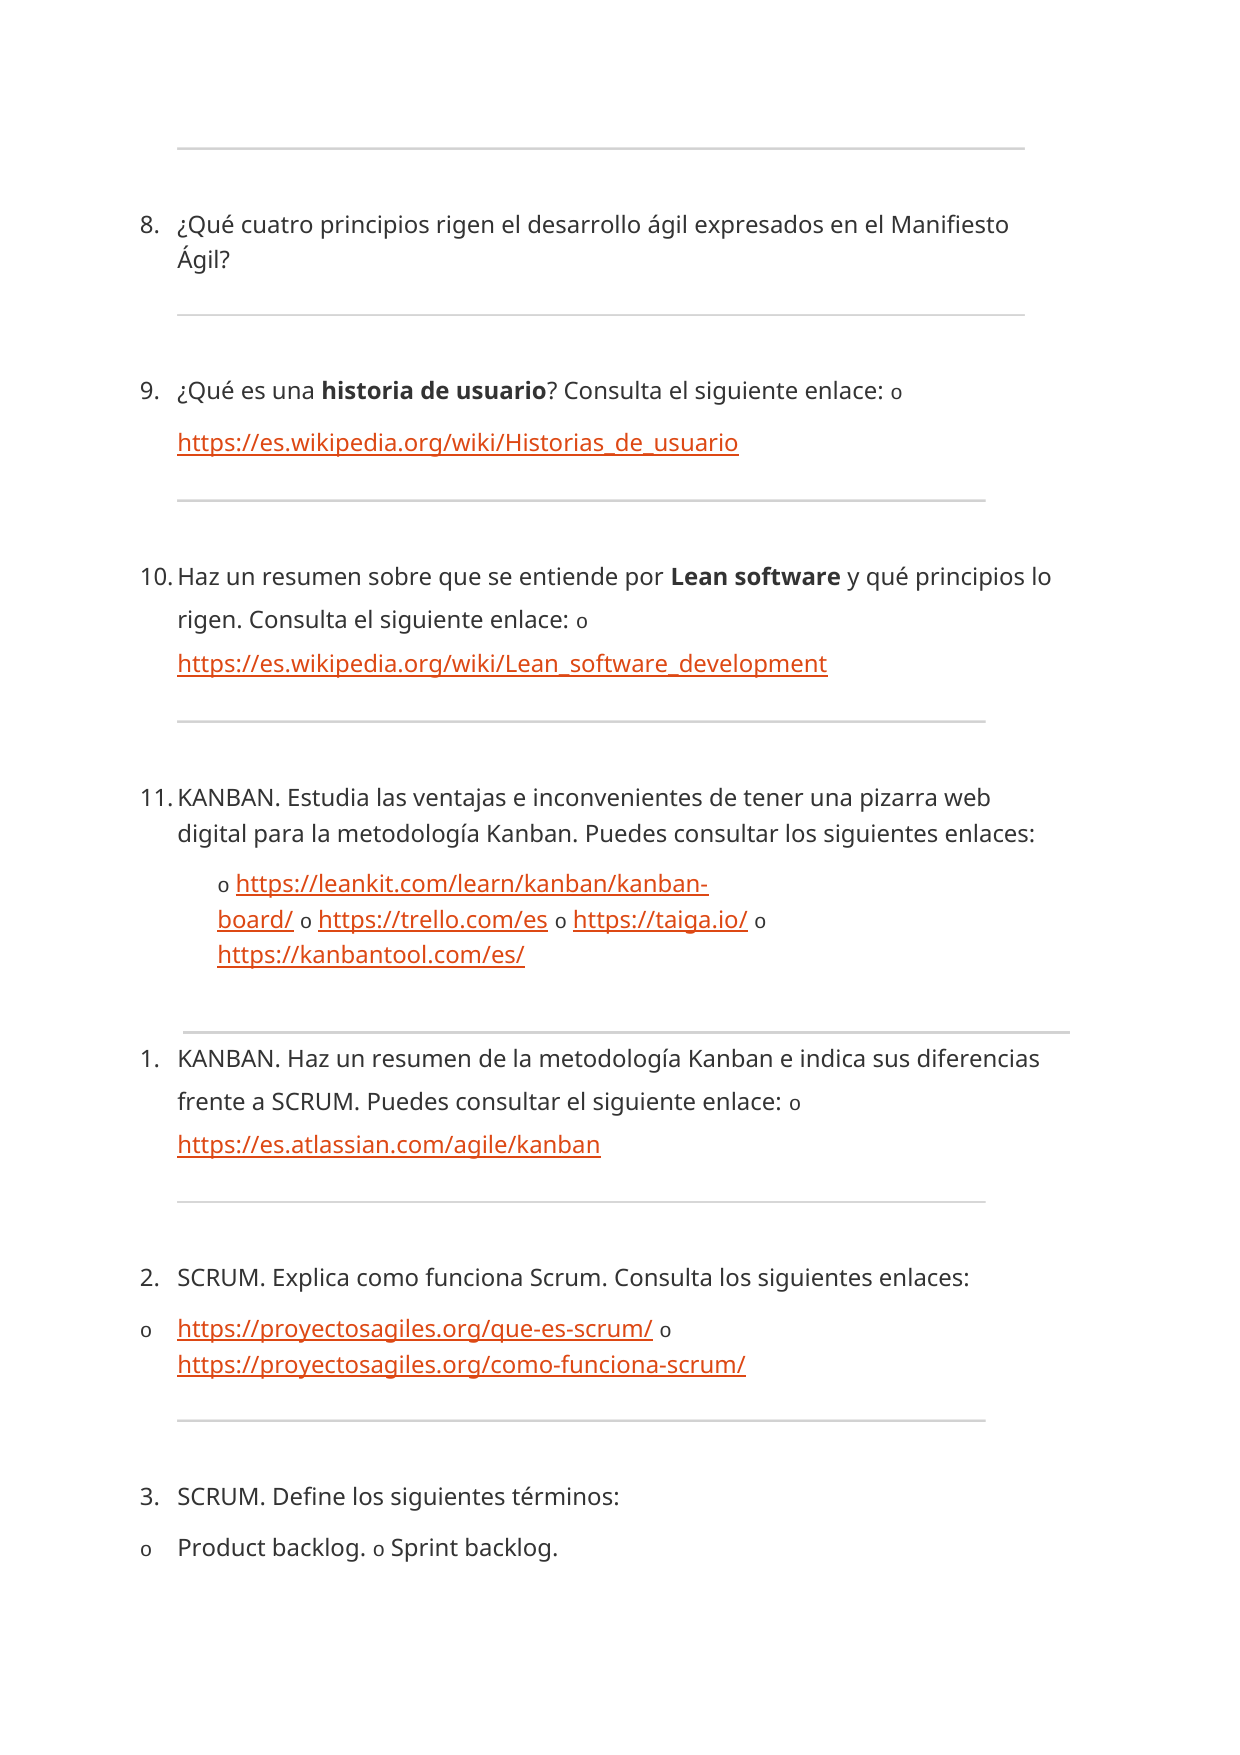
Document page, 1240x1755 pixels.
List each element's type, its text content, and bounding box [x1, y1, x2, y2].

list Haz un resumen sobre que se entiende por Lean software y qué principios lo rigen. Consulta el siguiente enlace: o https://es.wikipedia.org/wiki/Lean_software_development [139, 559, 1064, 680]
list https://proyectosagiles.org/que-es-scrum/ o https://proyectosagiles.org/como-funciona-scrum/ [139, 1312, 786, 1380]
list SCRUM. Explica como funciona Scrum. Consulta los siguientes enlaces: [139, 1261, 1064, 1293]
list Product backlog. o Sprint backlog. [139, 1531, 786, 1563]
list KANBAN. Estudia las ventajas e inconvenientes de tener una pizarra web digital para la metodología Kanban. Puedes consultar los siguientes enlaces: [139, 781, 1064, 849]
text o https://leankit.com/learn/kanban/kanban-board/ o https://trello.com/es o https://taiga.io/ o https://kanbantool.com/es/ [217, 867, 769, 971]
list ¿Qué es una historia de usuario? Consulta el siguiente enlace: o https://es.wikipedia.org/wiki/Historias_de_usuario [139, 374, 1064, 459]
list ¿Qué cuatro principios rigen el desarrollo ágil expresados en el Manifiesto Ágil? [139, 207, 1064, 276]
list KANBAN. Haz un resumen de la metodología Kanban e indica sus diferencias frente a SCRUM. Puedes consultar el siguiente enlace: o https://es.atlassian.com/agile/kanban [139, 1042, 1064, 1161]
list SCRUM. Define los siguientes términos: [139, 1480, 1064, 1513]
